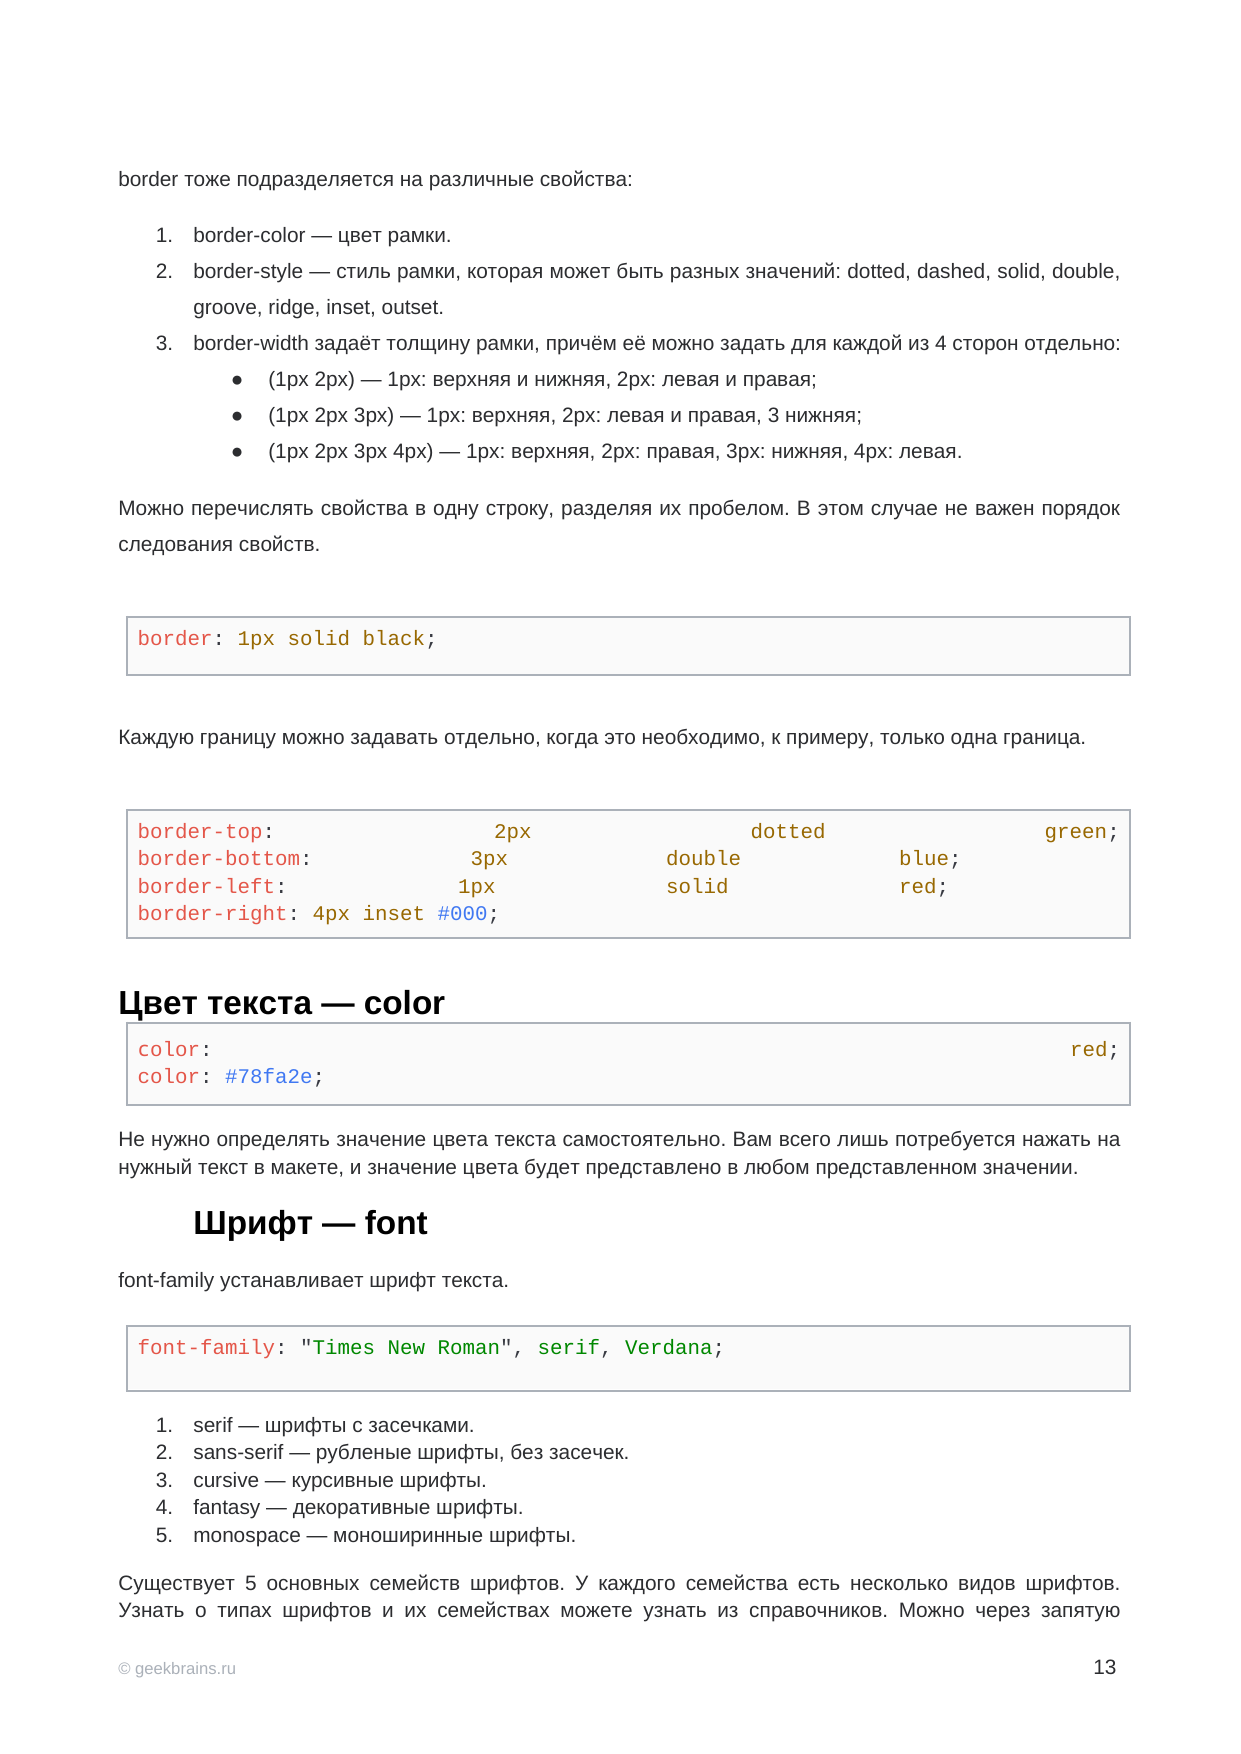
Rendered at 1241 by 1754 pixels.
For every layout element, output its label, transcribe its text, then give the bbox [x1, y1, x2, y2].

list (1px 2px 3px) — 1px: верхняя, 2px: левая и правая, 3 нижняя; [231, 403, 1122, 427]
text Каждую границу можно задавать отдельно, когда это необходимо, к примеру, только одна граница. [118, 724, 1122, 748]
subtitle Цвет текста — color [118, 983, 1122, 1022]
list fantasy — декоративные шрифты. [156, 1495, 1122, 1519]
text font-family устанавливает шрифт текста. [118, 1268, 1122, 1292]
list (1px 2px) — 1px: верхняя и нижняя, 2px: левая и правая; [231, 367, 1122, 391]
table_header border-top: 2px dotted green; border-bottom: 3px double blue; border-left: 1px solid red; border-right: 4px inset #000; [128, 811, 1129, 937]
list border-color — цвет рамки. [156, 223, 1122, 247]
list (1px 2px 3px 4px) — 1px: верхняя, 2px: правая, 3px: нижняя, 4px: левая. [231, 439, 1122, 463]
text Не нужно определять значение цвета текста самостоятельно. Вам всего лишь потребуется нажать на нужный текст в макете, и значение цвета будет представлено в любом представленном значении. [118, 1127, 1122, 1179]
list serif — шрифты с засечками. [156, 1412, 1122, 1436]
text Можно перечислять свойства в одну строку, разделяя их пробелом. В этом случае не важен порядок следования свойств. [118, 496, 1122, 555]
list border-style — стиль рамки, которая может быть разных значений: dotted, dashed, solid, double, groove, ridge, inset, outset. [156, 259, 1122, 319]
list cursive — курсивные шрифты. [156, 1467, 1122, 1491]
table_header font-family: "Times New Roman", serif, Verdana; [128, 1327, 1129, 1389]
text border тоже подразделяется на различные свойства: [118, 166, 1122, 190]
text Существует 5 основных семейств шрифтов. У каждого семейства есть несколько видов шрифтов. Узнать о типах шрифтов и их семействах можете узнать из справочников. Можно через запятую [118, 1571, 1122, 1622]
list border-width задаёт толщину рамки, причём её можно задать для каждой из 4 сторон отдельно: [156, 331, 1122, 355]
list sans-serif — рубленые шрифты, без засечек. [156, 1440, 1122, 1464]
list monospace — моноширинные шрифты. [156, 1522, 1122, 1546]
subtitle Шрифт — font [118, 1203, 1122, 1242]
table_header border: 1px solid black; [128, 618, 1129, 674]
table_header color: red; color: #78fa2e; [128, 1024, 1129, 1104]
